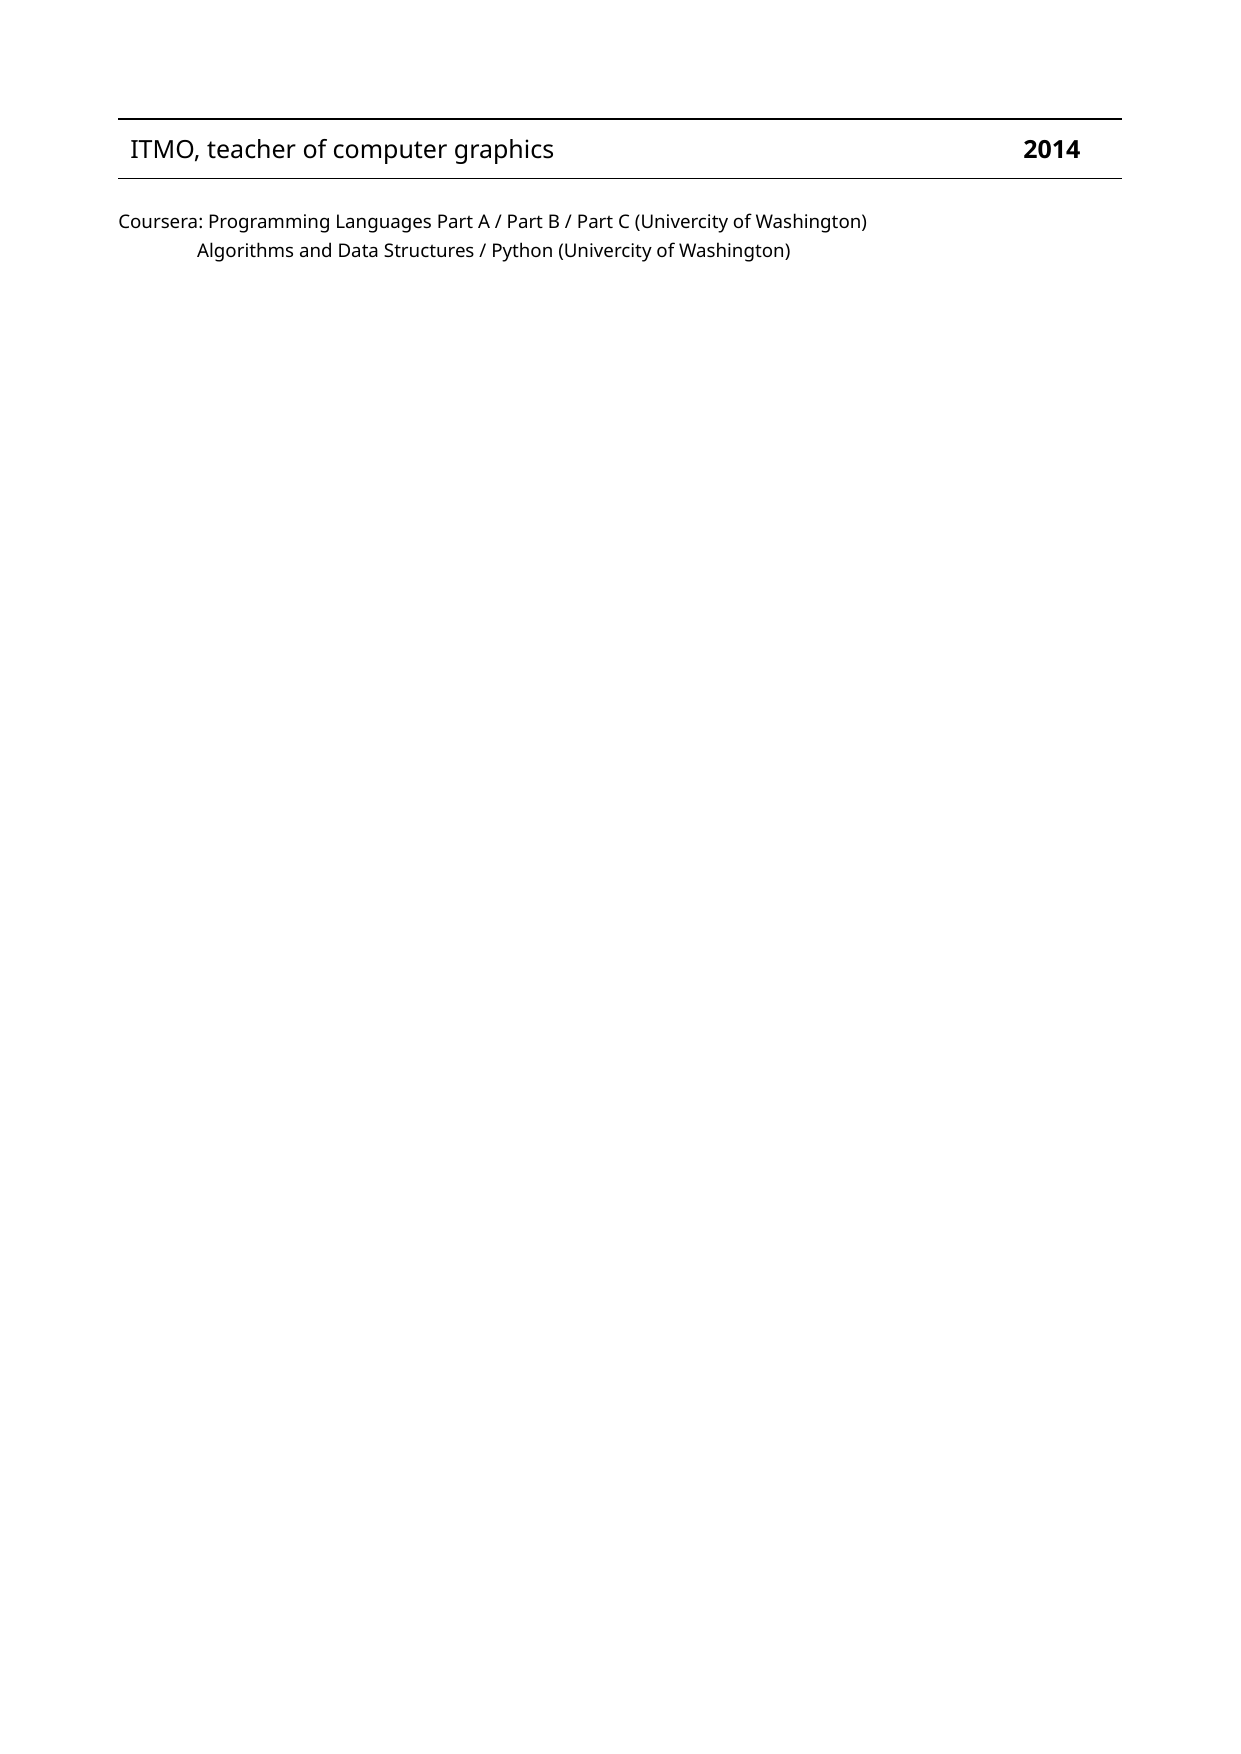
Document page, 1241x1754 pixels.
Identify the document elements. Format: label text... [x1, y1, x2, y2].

table_cell ITMO, teacher of computer graphics [118, 120, 1011, 178]
table_cell 2014 [1011, 120, 1122, 178]
text Coursera: Programming Languages Part A / Part B / Part C (Univercity of Washington) Algorithms and Data Structures / Python (Univercity of Washington) [118, 179, 1122, 263]
